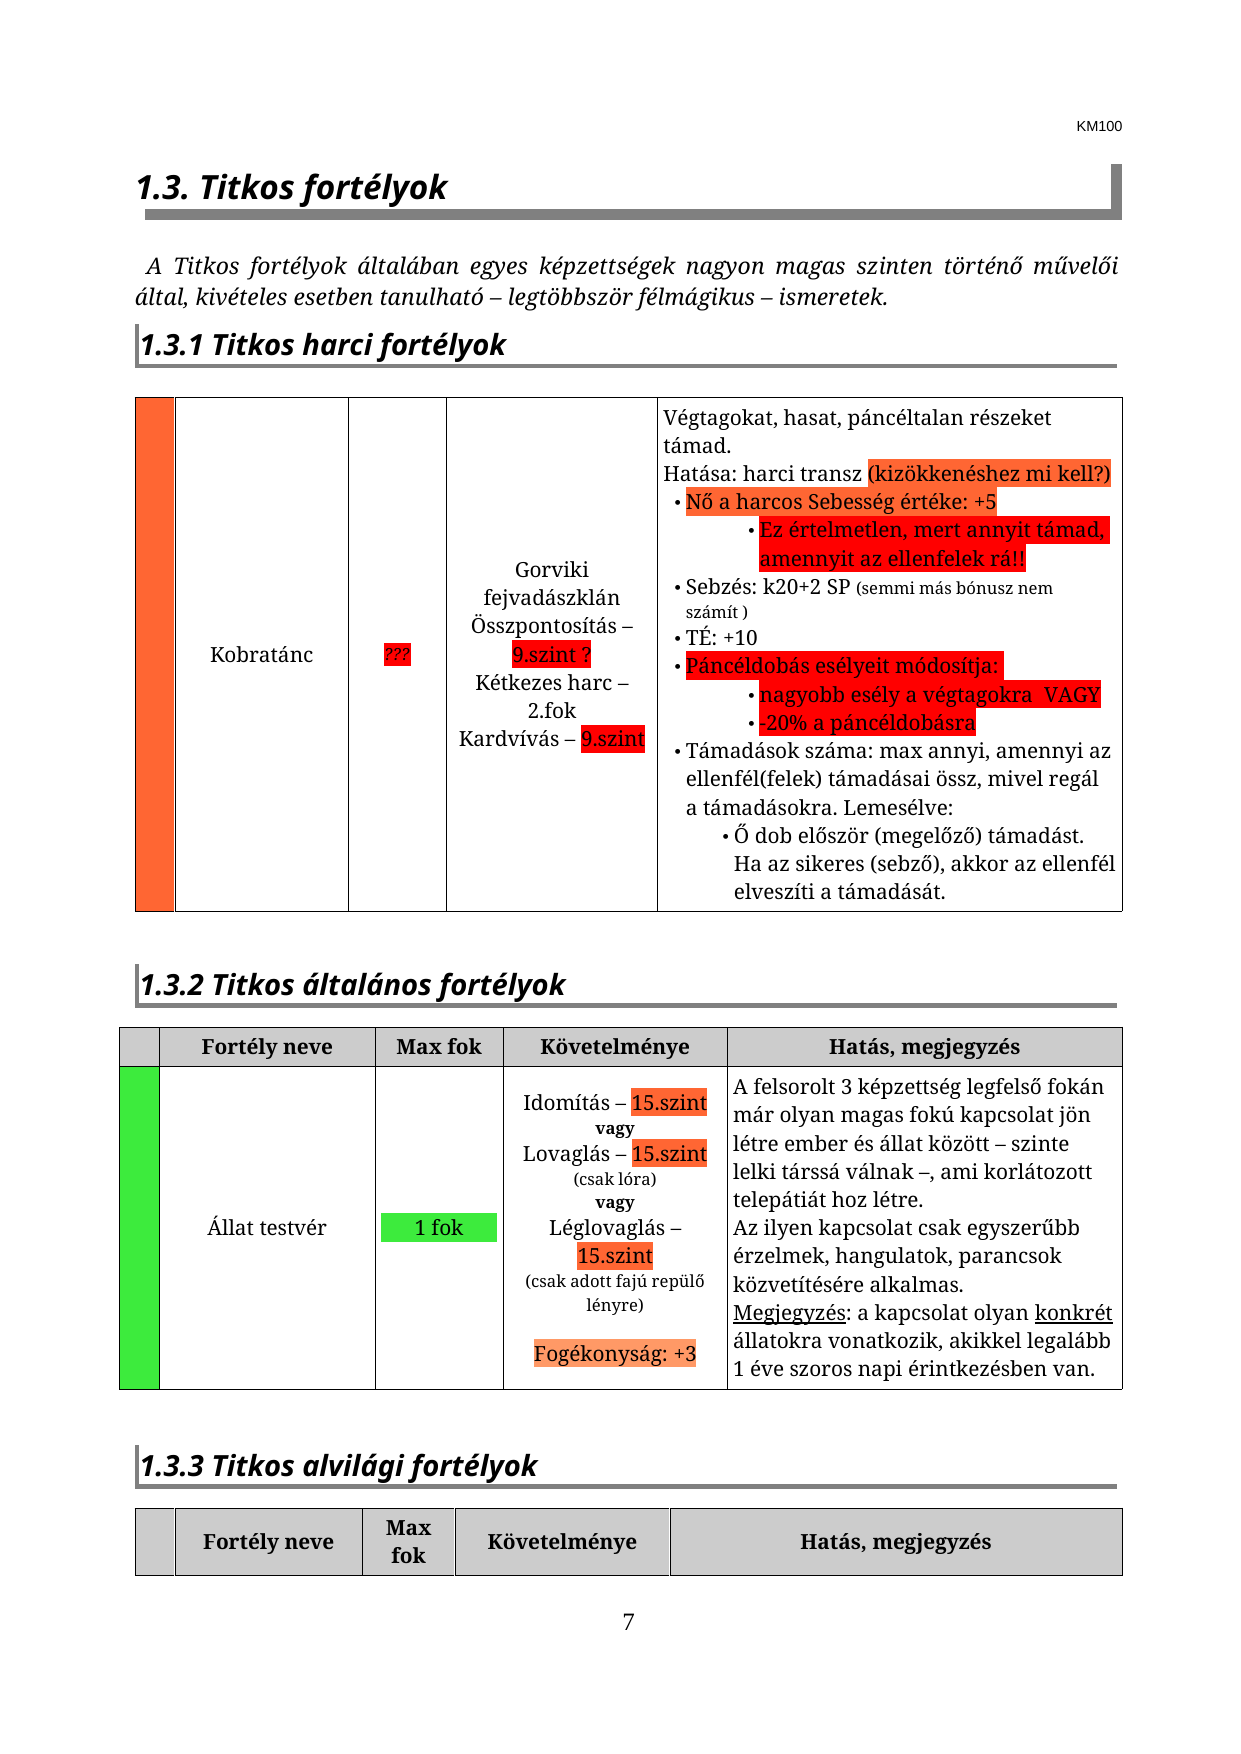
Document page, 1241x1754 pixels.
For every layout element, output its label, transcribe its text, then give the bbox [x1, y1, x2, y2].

table_header Fortély neve [160, 1028, 375, 1066]
table_header Max fok [363, 1509, 454, 1575]
subtitle Titkos fortélyok [134, 164, 1111, 209]
table_header Követelménye [456, 1509, 669, 1575]
table_header Max fok [376, 1028, 503, 1066]
table_header Végtagokat, hasat, páncéltalan részeket támad. Hatása: harci transz (kizökkenéshez mi kell?) Nő a harcos Sebesség értéke: +5 Ez értelmetlen, mert annyit támad, amennyit az ellenfelek rá!! Sebzés: k20+2 SP (semmi más bónusz nem számít ) TÉ: +10 Páncéldobás esélyeit módosítja: nagyobb esély a végtagokra VAGY -20% a páncéldobásra Támadások száma: max annyi, amennyi az ellenfél(felek) támadásai össz, mivel regál a támadásokra. Lemesélve: Ő dob először (megelőző) támadást. Ha az sikeres (sebző), akkor az ellenfél elveszíti a támadását. [658, 398, 1122, 911]
table_header Hatás, megjegyzés [671, 1509, 1122, 1575]
table_header Gorviki fejvadászklán Összpontosítás – 9.szint ? Kétkezes harc – 2.fok Kardvívás – 9.szint [447, 398, 657, 911]
subtitle Titkos harci fortélyok [139, 324, 1122, 364]
table_header [120, 1028, 159, 1066]
table_header Követelménye [504, 1028, 727, 1066]
table_cell [120, 1067, 159, 1389]
table_header ??? [349, 398, 446, 911]
table_cell A felsorolt 3 képzettség legfelső fokán már olyan magas fokú kapcsolat jön létre ember és állat között – szinte lelki társsá válnak –, ami korlátozott telepátiát hoz létre. Az ilyen kapcsolat csak egyszerűbb érzelmek, hangulatok, parancsok közvetítésére alkalmas. Megjegyzés: a kapcsolat olyan konkrét állatokra vonatkozik, akikkel legalább 1 éve szoros napi érintkezésben van. [728, 1067, 1122, 1389]
table_cell Állat testvér [160, 1067, 375, 1389]
table_header Kobratánc [176, 398, 348, 911]
text A Titkos fortélyok általában egyes képzettségek nagyon magas szinten történő művelői által, kivételes esetben tanulható – legtöbbször félmágikus – ismeretek. [134, 250, 1122, 312]
table_header [136, 1509, 174, 1575]
table_cell 1 fok [376, 1067, 503, 1389]
table_header Hatás, megjegyzés [728, 1028, 1122, 1066]
subtitle Titkos általános fortélyok [139, 964, 1122, 1004]
table_cell Idomítás – 15.szint vagy Lovaglás – 15.szint (csak lóra) vagy Léglovaglás – 15.szint (csak adott fajú repülő lényre) Fogékonyság: +3 [504, 1067, 727, 1389]
table_header Fortély neve [176, 1509, 362, 1575]
subtitle Titkos alvilági fortélyok [139, 1445, 1122, 1484]
table_header [136, 398, 174, 911]
